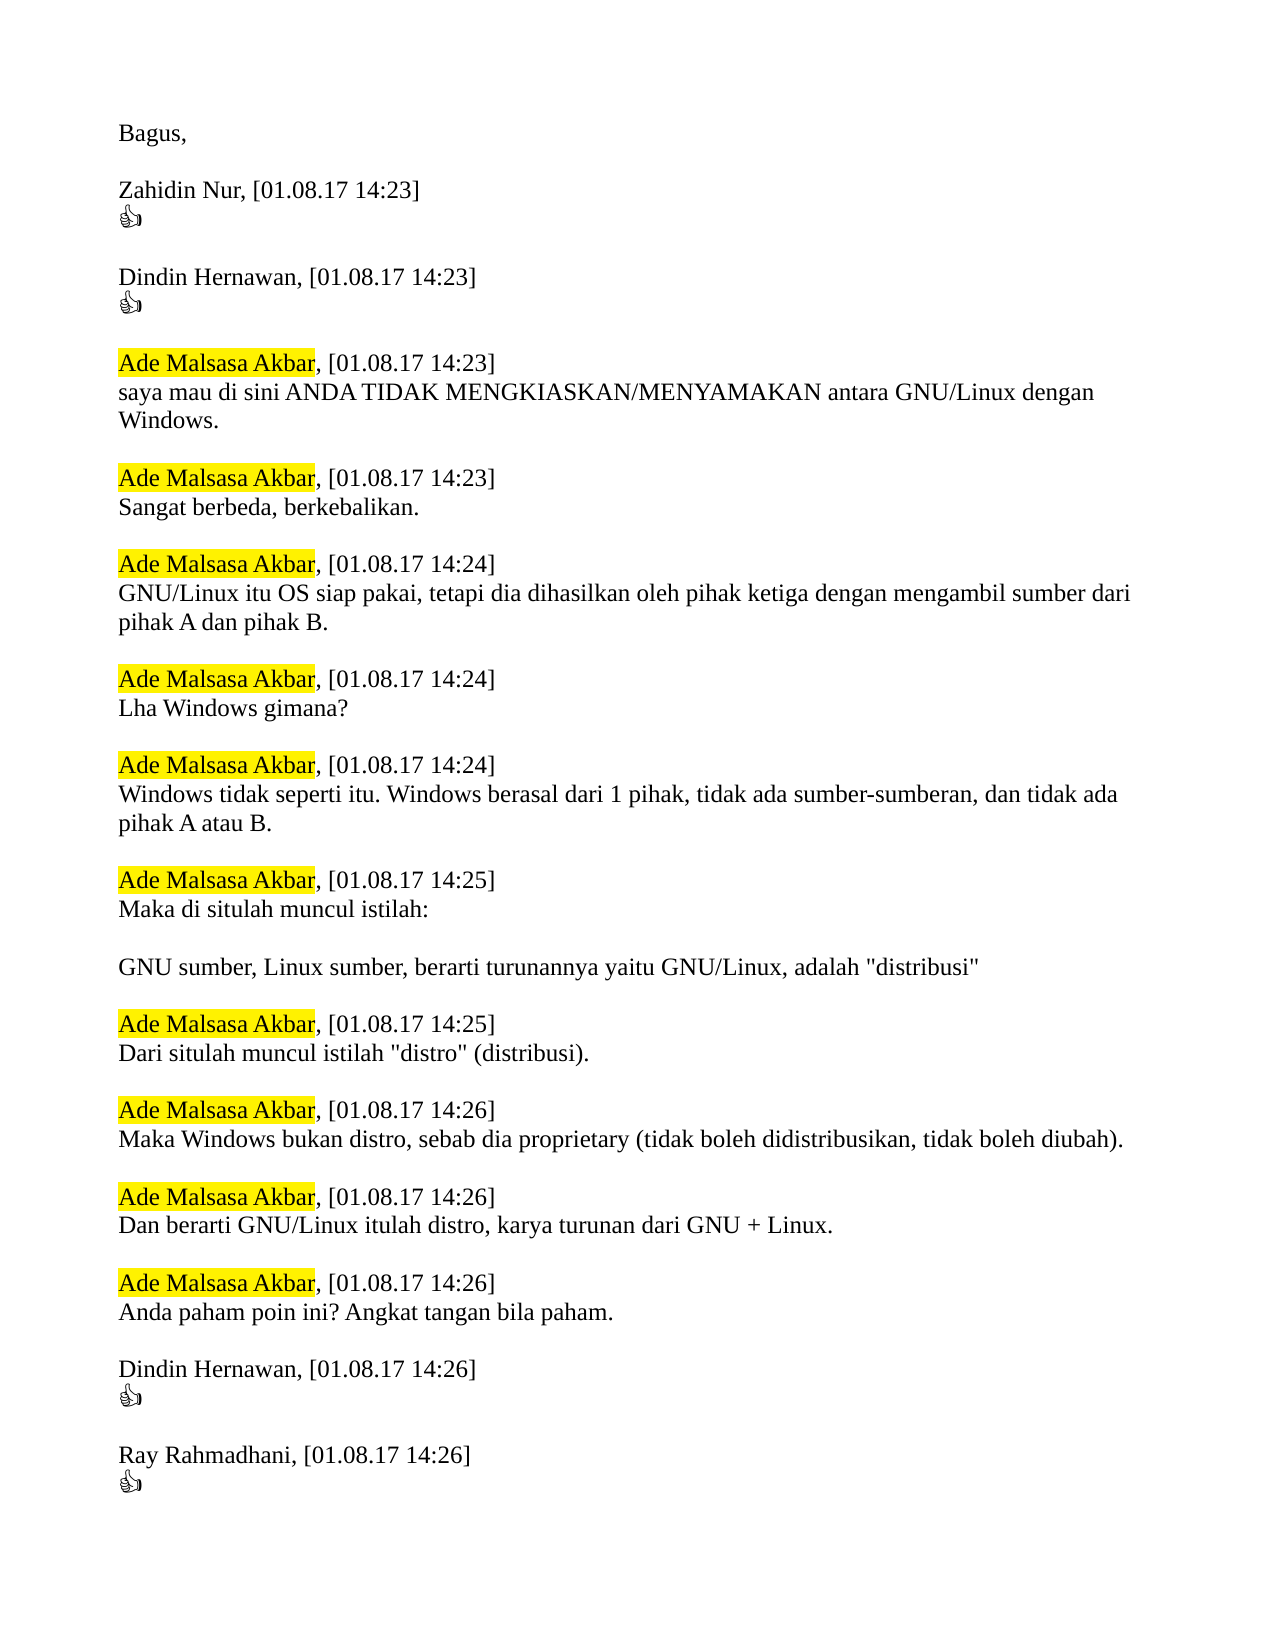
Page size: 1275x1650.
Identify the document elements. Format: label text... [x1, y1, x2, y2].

text Ade Malsasa Akbar, [01.08.17 14:24] [118, 751, 1157, 779]
text 👍 [118, 1469, 1157, 1498]
text Dindin Hernawan, [01.08.17 14:23] [118, 262, 1157, 291]
text Ade Malsasa Akbar, [01.08.17 14:26] [118, 1268, 1157, 1297]
text Dan berarti GNU/Linux itulah distro, karya turunan dari GNU + Linux. [118, 1211, 1157, 1239]
text 👍 [118, 204, 1157, 233]
text Bagus, [118, 118, 1157, 147]
text Ade Malsasa Akbar, [01.08.17 14:24] [118, 664, 1157, 693]
text Maka Windows bukan distro, sebab dia proprietary (tidak boleh didistribusikan, tidak boleh diubah). [118, 1124, 1157, 1153]
text Dari situlah muncul istilah "distro" (distribusi). [118, 1038, 1157, 1067]
text Windows tidak seperti itu. Windows berasal dari 1 pihak, tidak ada sumber-sumberan, dan tidak ada pihak A atau B. [118, 779, 1157, 837]
text Anda paham poin ini? Angkat tangan bila paham. [118, 1297, 1157, 1326]
text saya mau di sini ANDA TIDAK MENGKIASKAN/MENYAMAKAN antara GNU/Linux dengan Windows. [118, 377, 1157, 434]
text Ade Malsasa Akbar, [01.08.17 14:25] [118, 1009, 1157, 1038]
text Ray Rahmadhani, [01.08.17 14:26] [118, 1441, 1157, 1469]
text 👍 [118, 1383, 1157, 1412]
text Ade Malsasa Akbar, [01.08.17 14:24] [118, 549, 1157, 578]
text Ade Malsasa Akbar, [01.08.17 14:25] [118, 866, 1157, 894]
text Ade Malsasa Akbar, [01.08.17 14:23] [118, 348, 1157, 377]
text Sangat berbeda, berkebalikan. [118, 492, 1157, 521]
text Dindin Hernawan, [01.08.17 14:26] [118, 1354, 1157, 1383]
text Zahidin Nur, [01.08.17 14:23] [118, 176, 1157, 204]
text Maka di situlah muncul istilah: [118, 894, 1157, 923]
text Ade Malsasa Akbar, [01.08.17 14:23] [118, 463, 1157, 492]
text GNU/Linux itu OS siap pakai, tetapi dia dihasilkan oleh pihak ketiga dengan mengambil sumber dari pihak A dan pihak B. [118, 578, 1157, 636]
text 👍 [118, 291, 1157, 319]
text Ade Malsasa Akbar, [01.08.17 14:26] [118, 1096, 1157, 1124]
text Lha Windows gimana? [118, 693, 1157, 722]
text Ade Malsasa Akbar, [01.08.17 14:26] [118, 1182, 1157, 1211]
text GNU sumber, Linux sumber, berarti turunannya yaitu GNU/Linux, adalah "distribusi" [118, 952, 1157, 981]
